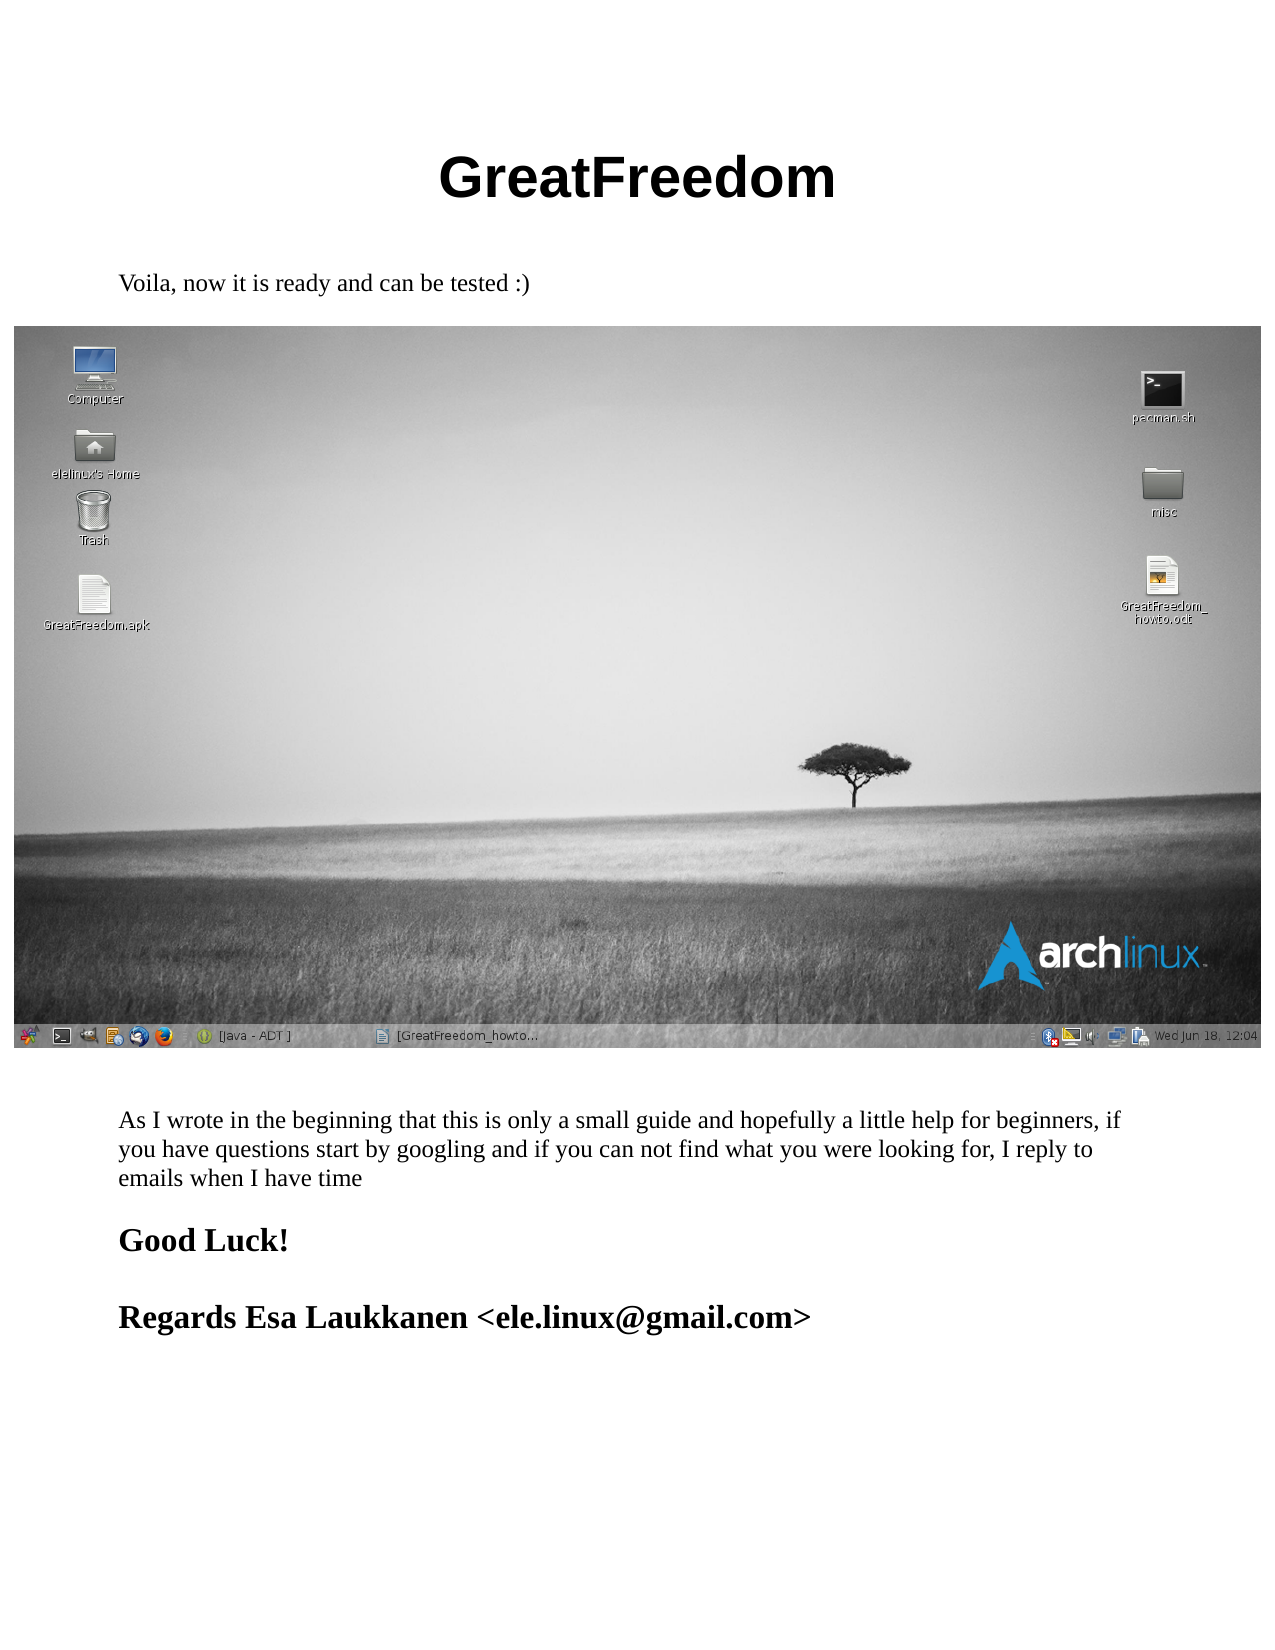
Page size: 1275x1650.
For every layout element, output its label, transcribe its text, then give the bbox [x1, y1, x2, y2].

text Good Luck! [118, 1221, 1157, 1259]
picture [14, 326, 1261, 1048]
text As I wrote in the beginning that this is only a small guide and hopefully a little help for beginners, if you have questions start by googling and if you can not find what you were looking for, I reply to emails when I have time [118, 1106, 1157, 1192]
text Voila, now it is ready and can be tested :) [118, 268, 1157, 297]
text Regards Esa Laukkanen <ele.linux@gmail.com> [118, 1297, 1157, 1336]
